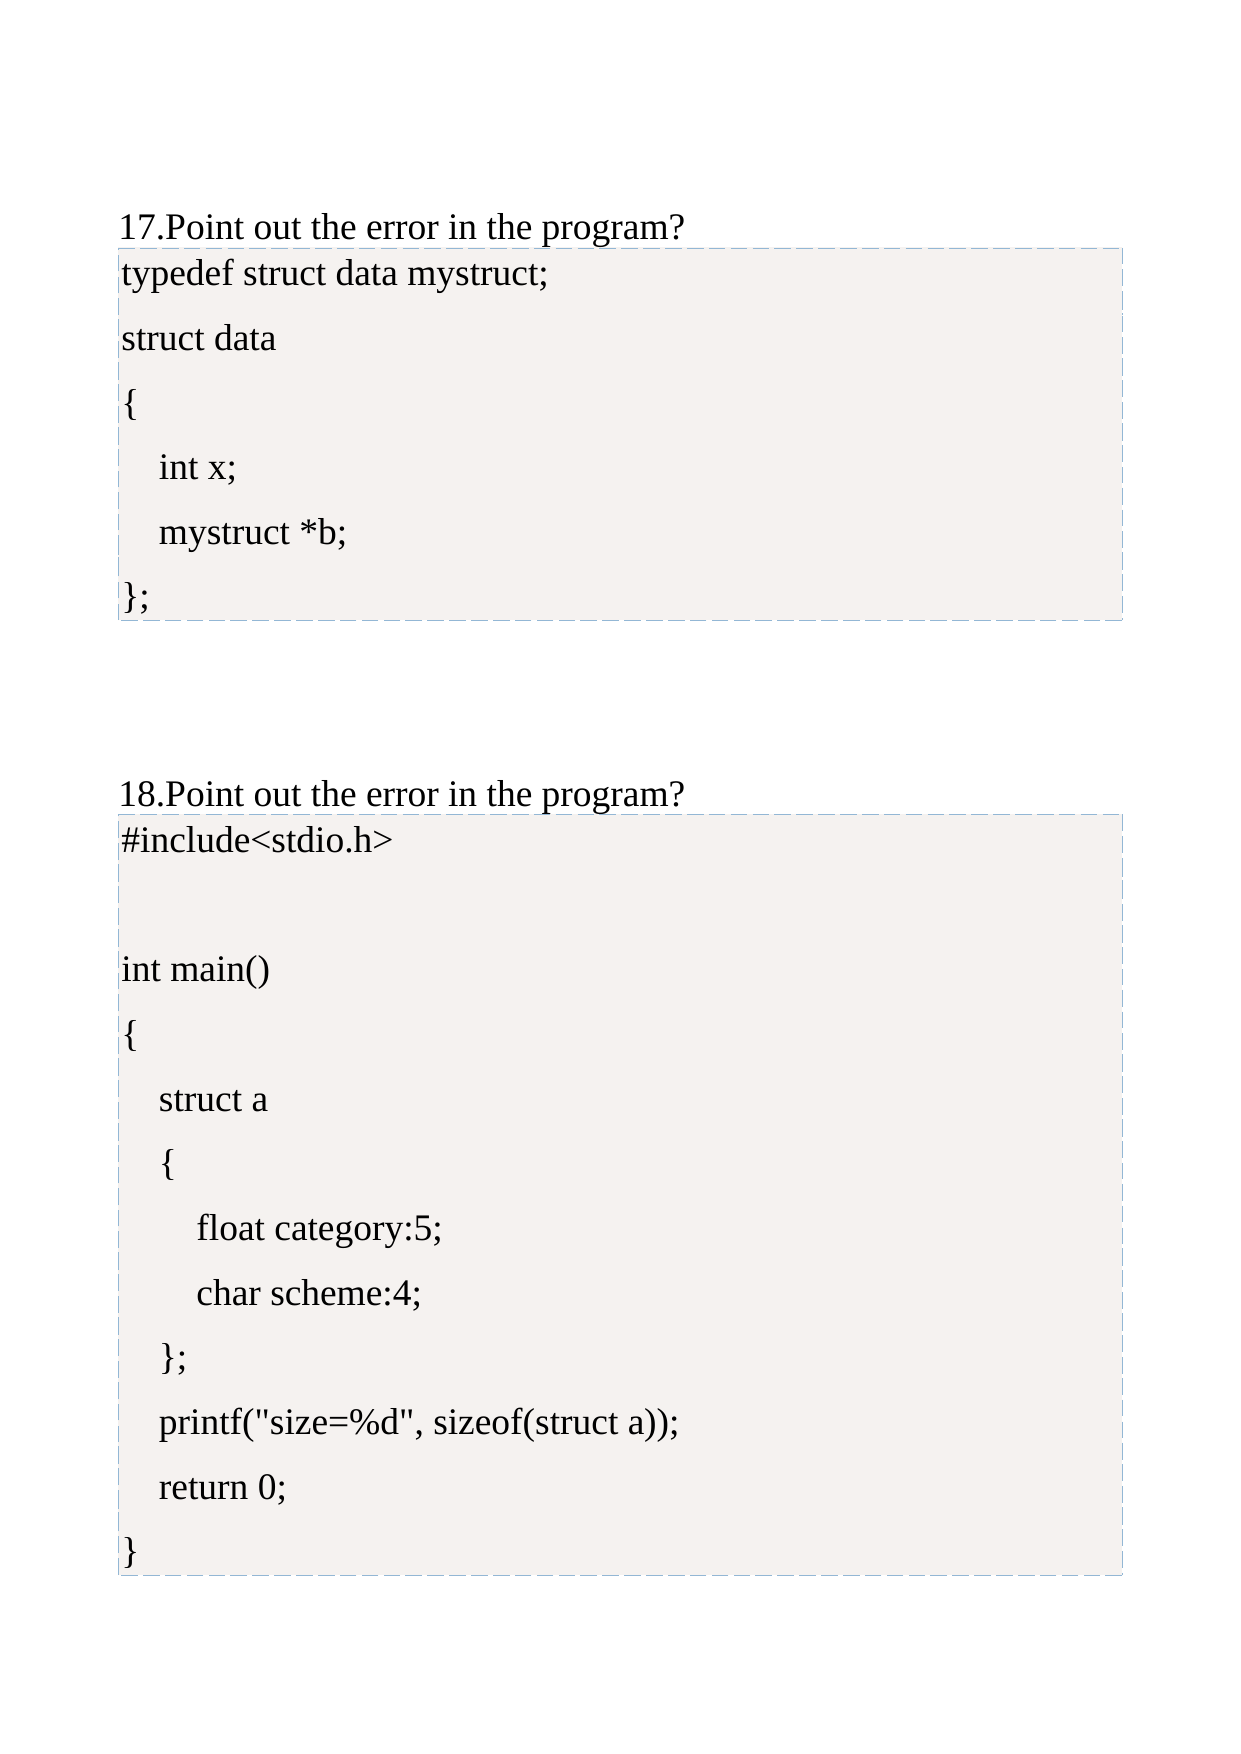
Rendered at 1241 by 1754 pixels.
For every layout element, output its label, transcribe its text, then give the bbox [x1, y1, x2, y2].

text } [118, 1526, 1122, 1575]
text int x; [118, 442, 1122, 488]
text }; [118, 1332, 1122, 1378]
text 18.Point out the error in the program? [118, 771, 1122, 814]
text #include<stdio.h> [118, 814, 1122, 860]
text typedef struct data mystruct; [118, 247, 1122, 294]
text struct a [118, 1073, 1122, 1119]
text { [118, 1008, 1122, 1054]
text struct data [118, 312, 1122, 358]
text char scheme:4; [118, 1267, 1122, 1313]
text int main() [118, 943, 1122, 990]
text return 0; [118, 1461, 1122, 1507]
text printf("size=%d", sizeof(struct a)); [118, 1396, 1122, 1442]
text { [118, 377, 1122, 423]
text float category:5; [118, 1202, 1122, 1248]
text 17.Point out the error in the program? [118, 204, 1122, 247]
text }; [118, 571, 1122, 620]
text mystruct *b; [118, 506, 1122, 552]
text { [118, 1138, 1122, 1184]
